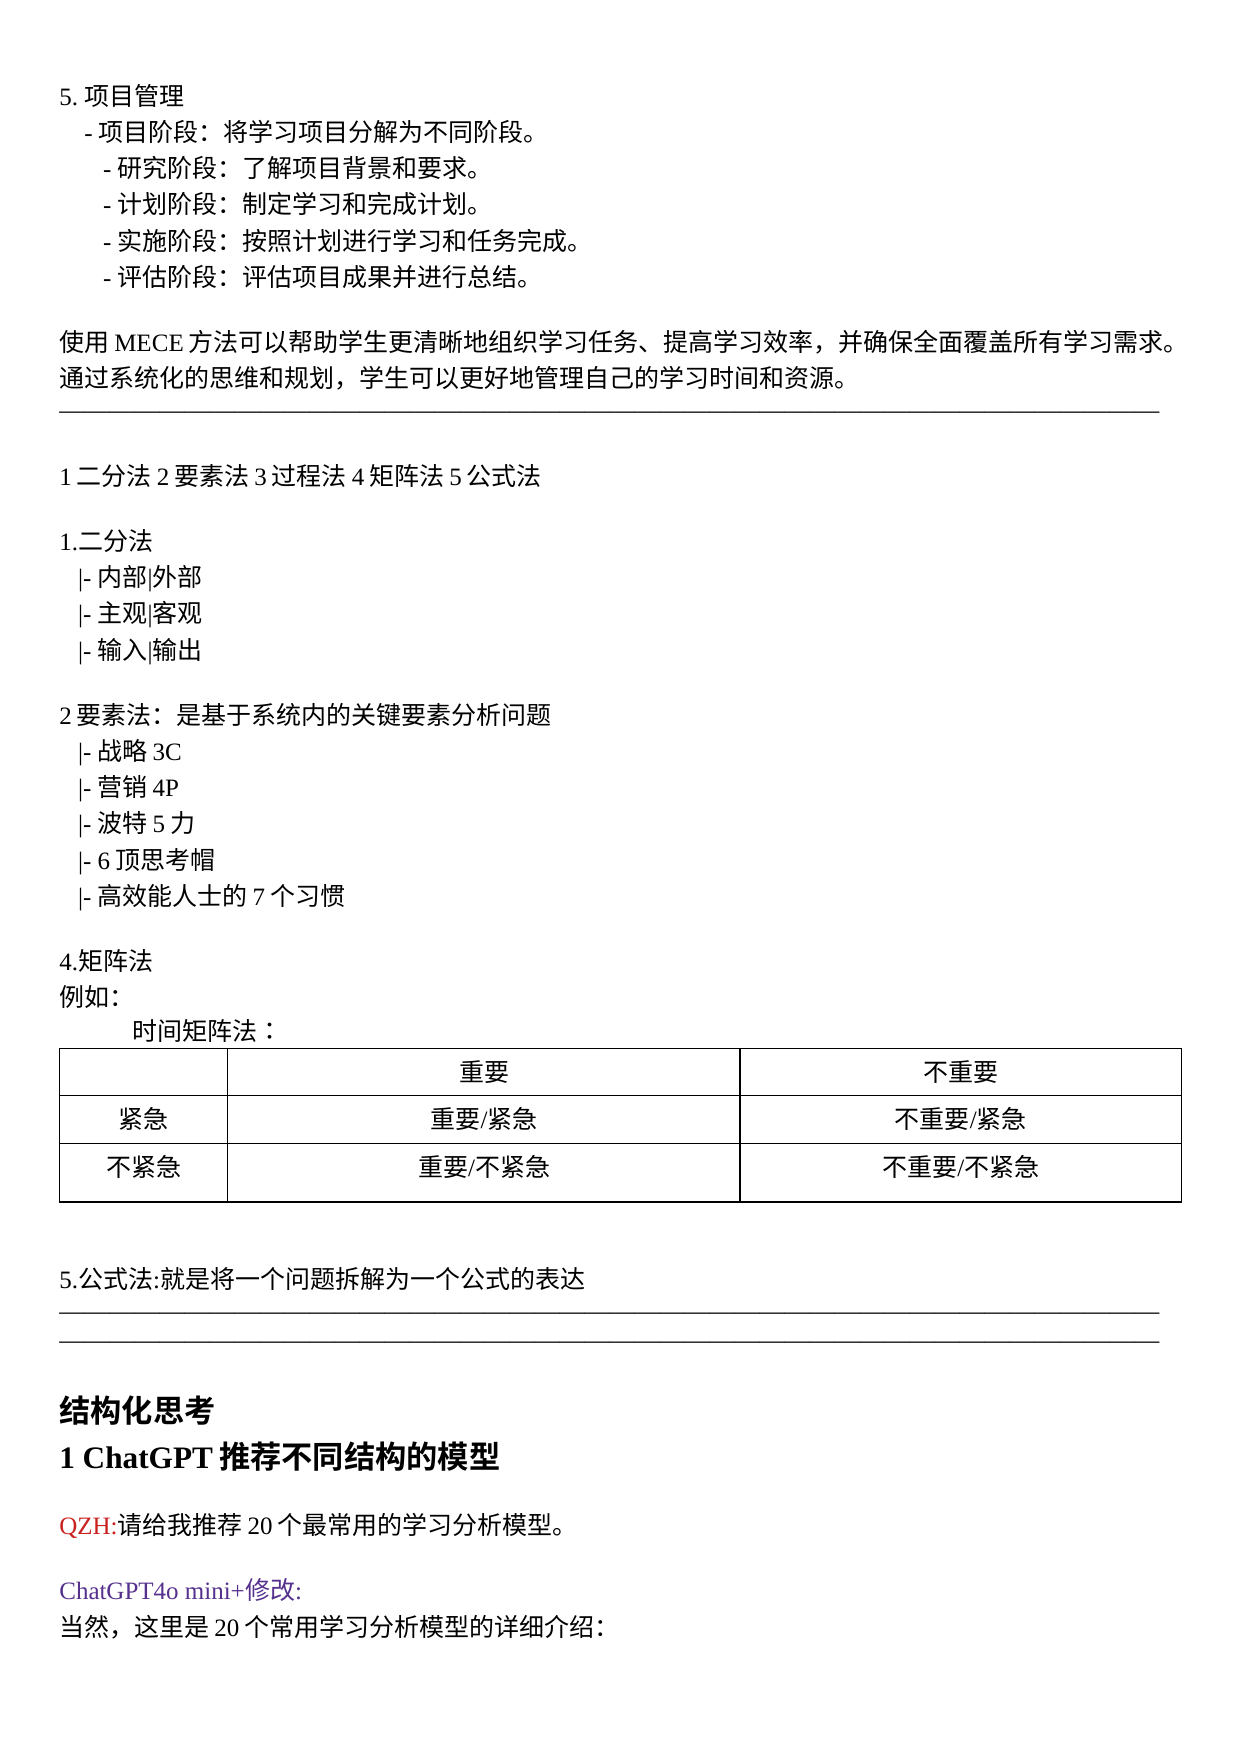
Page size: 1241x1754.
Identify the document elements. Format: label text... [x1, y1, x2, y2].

text ChatGPT4o mini+修改: [59, 1571, 1181, 1607]
text ———————————————————————————————————————————— [59, 1296, 1181, 1325]
text - 实施阶段：按照计划进行学习和任务完成。 [59, 221, 1181, 257]
text 2要素法：是基于系统内的关键要素分析问题 [59, 695, 1181, 731]
table_cell 不紧急 [60, 1144, 227, 1201]
table_cell 不重要/紧急 [741, 1096, 1181, 1143]
text 1二分法2要素法3过程法4矩阵法5公式法 [59, 456, 1181, 493]
text 使用MECE方法可以帮助学生更清晰地组织学习任务、提高学习效率，并确保全面覆盖所有学习需求。通过系统化的思维和规划，学生可以更好地管理自己的学习时间和资源。 [59, 322, 1181, 395]
text 1.二分法 [59, 521, 1181, 558]
text 当然，这里是20个常用学习分析模型的详细介绍： [59, 1607, 1181, 1643]
table_header 重要 [228, 1049, 739, 1094]
text 4.矩阵法 例如： [59, 941, 1181, 1014]
text 5.公式法:就是将一个问题拆解为一个公式的表达 [59, 1260, 1181, 1296]
text - 评估阶段：评估项目成果并进行总结。 [59, 257, 1181, 293]
text |- 高效能人士的7个习惯 [59, 876, 1181, 913]
table_cell 不重要/不紧急 [741, 1144, 1181, 1201]
text |- 输入|输出 [59, 630, 1181, 666]
text |- 6顶思考帽 [59, 840, 1181, 876]
table_cell 重要/紧急 [228, 1096, 739, 1143]
text QZH:请给我推荐20个最常用的学习分析模型。 [59, 1506, 1181, 1542]
text - 研究阶段：了解项目背景和要求。 [59, 148, 1181, 185]
text |- 营销4P [59, 768, 1181, 804]
table_cell 重要/不紧急 [228, 1144, 739, 1201]
text |- 主观|客观 [59, 594, 1181, 630]
table_header [60, 1049, 227, 1094]
text 1 ChatGPT推荐不同结构的模型 [59, 1432, 1181, 1477]
text - 计划阶段：制定学习和完成计划。 [59, 185, 1181, 221]
text - 项目阶段：将学习项目分解为不同阶段。 [59, 112, 1181, 148]
text |- 波特5力 [59, 804, 1181, 840]
text 结构化思考 [59, 1387, 1181, 1432]
text ———————————————————————————————————————————— [59, 395, 1181, 423]
text |- 战略3C [59, 731, 1181, 768]
text ———————————————————————————————————————————— [59, 1325, 1181, 1354]
text 时间矩阵法： [59, 1014, 1181, 1048]
text 5. 项目管理 [59, 76, 1181, 112]
text |- 内部|外部 [59, 558, 1181, 594]
table_cell 紧急 [60, 1096, 227, 1143]
table_header 不重要 [741, 1049, 1181, 1094]
